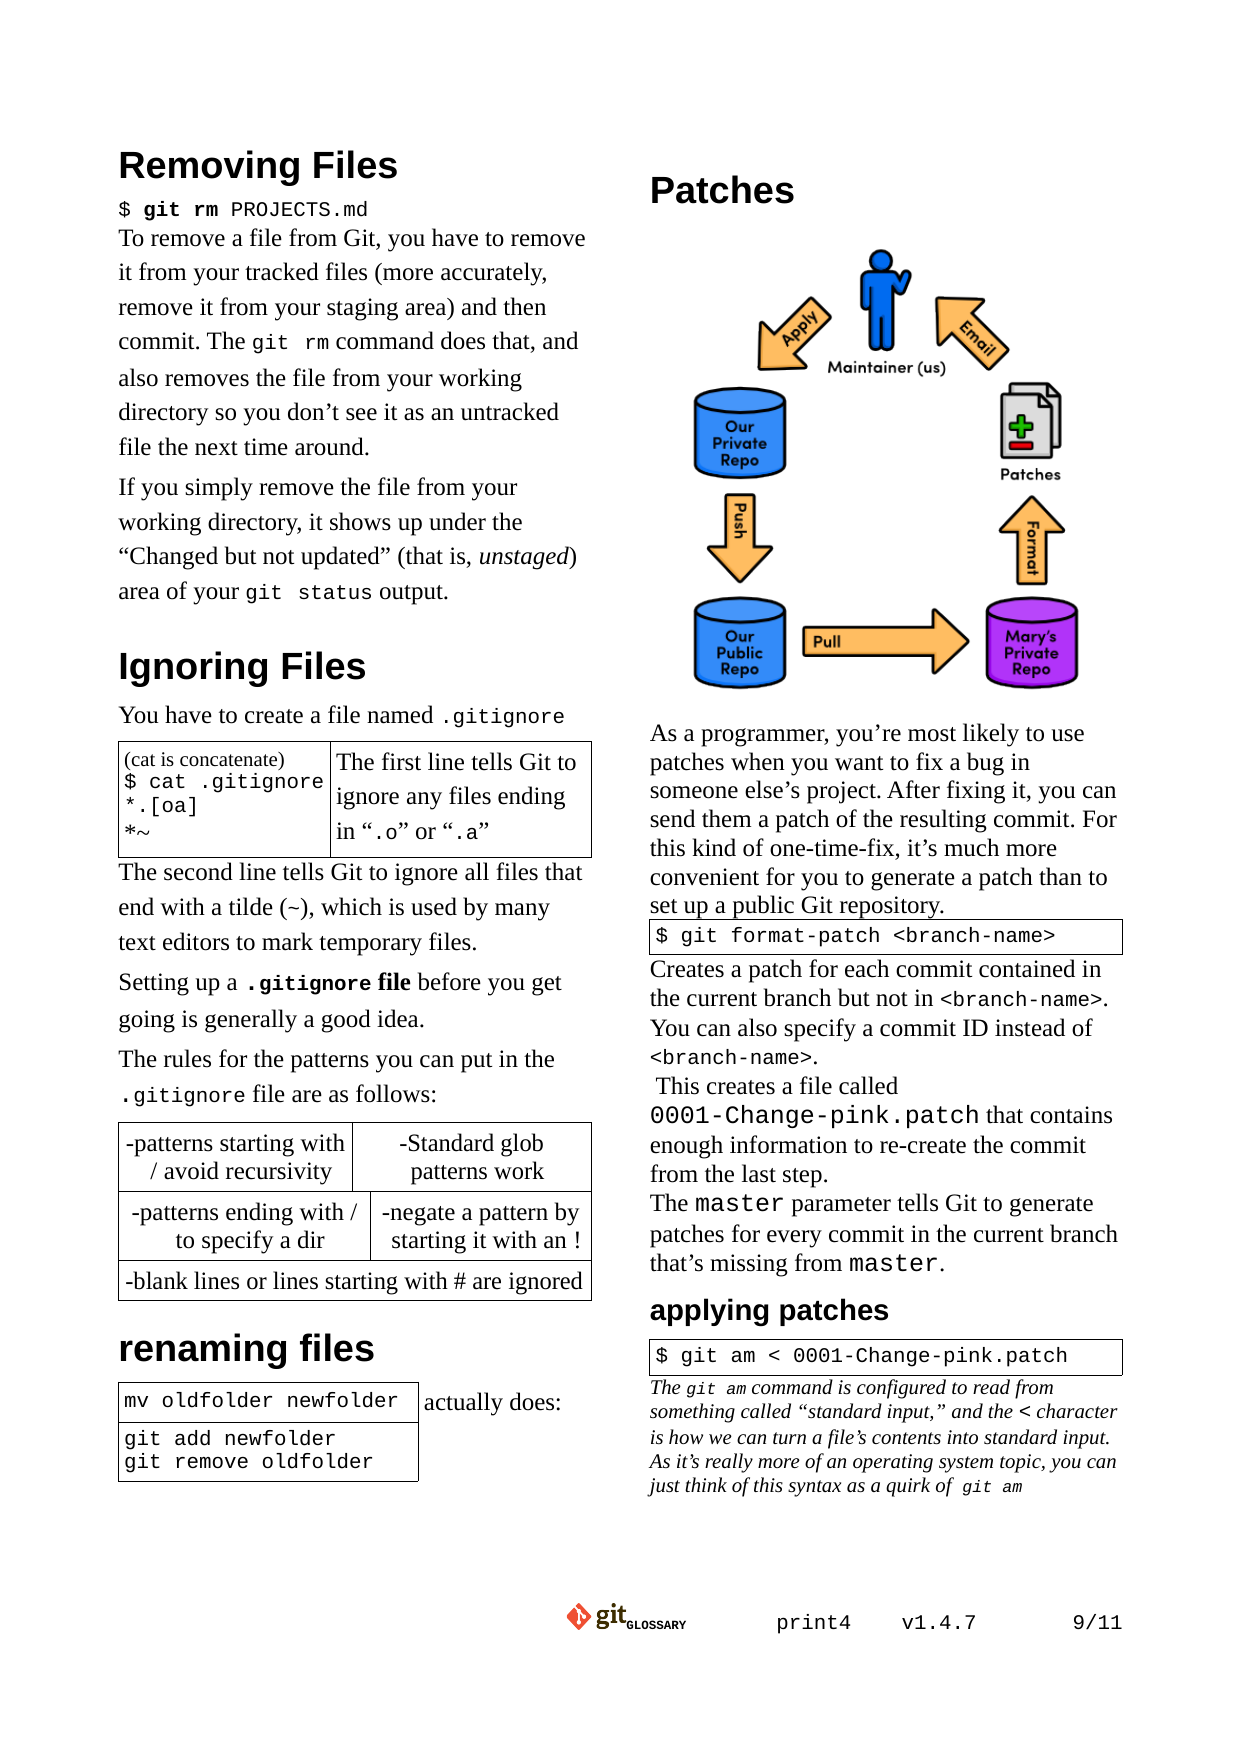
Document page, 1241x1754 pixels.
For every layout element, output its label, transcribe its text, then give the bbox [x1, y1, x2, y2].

text The rules for the patterns you can put in the .gitignore file are as follows: [118, 1044, 591, 1110]
table_cell git add newfolder git remove oldfolder [119, 1423, 418, 1481]
text The master parameter tells Git to generate patches for every commit in the current branch that’s missing from master. [649, 1188, 1122, 1278]
picture [649, 224, 1123, 718]
text The second line tells Git to ignore all files that end with a tilde (~), which is used by many text editors to mark temporary files. [118, 858, 591, 956]
table_header $ git am < 0001-Change-pink.patch [650, 1340, 1122, 1374]
table_cell [419, 1422, 591, 1481]
text Creates a patch for each commit contained in the current branch but not in <branch-name>. You can also specify a commit ID instead of <branch-name>. [649, 955, 1122, 1071]
table_header $ git format-patch <branch-name> [650, 920, 1122, 954]
picture [566, 1603, 627, 1630]
text You have to create a file named .gitignore [118, 700, 591, 729]
table_header (cat is concatenate) $ cat .gitignore *.[oa] *~ [119, 742, 330, 857]
text This creates a file called [649, 1071, 1122, 1100]
subtitle renaming files [118, 1325, 591, 1369]
text If you simply remove the file from your working directory, it shows up under the “Changed but not updated” (that is, unstaged) area of your git status output. [118, 472, 591, 607]
table_header -patterns starting with / avoid recursivity [119, 1123, 352, 1191]
table_header mv oldfolder newfolder [119, 1383, 418, 1422]
table_cell -blank lines or lines starting with # are ignored [119, 1261, 591, 1300]
subtitle Ignoring Files [118, 644, 591, 687]
text The git am command is configured to read from something called “standard input,” and the < character is how we can turn a file’s contents into standard input. As it’s really more of an operating system topic, you can just think of this syntax as a quirk of git am [649, 1376, 1122, 1497]
subtitle Removing Files [118, 143, 591, 187]
text 0001-Change-pink.patch that contains enough information to re-create the commit from the last step. [649, 1100, 1122, 1188]
text $ git rm PROJECTS.md [118, 199, 591, 223]
table_cell -negate a pattern by starting it with an ! [371, 1192, 591, 1260]
subtitle applying patches [649, 1293, 1122, 1327]
text To remove a file from Git, you have to remove it from your tracked files (more accurately, remove it from your staging area) and then commit. The git rm command does that, and also removes the file from your working directory so you don’t see it as an untracked file the next time around. [118, 223, 591, 461]
subtitle Patches [649, 168, 1122, 212]
table_header actually does: [419, 1382, 591, 1422]
table_header The first line tells Git to ignore any files ending in “.o” or “.a” [331, 742, 591, 857]
table_cell -patterns ending with / to specify a dir [119, 1192, 370, 1260]
text Setting up a .gitignore file before you get going is generally a good idea. [118, 967, 591, 1033]
text As a programmer, you’re most likely to use patches when you want to fix a bug in someone else’s project. After fixing it, you can send them a patch of the resulting commit. For this kind of one-time-fix, it’s much more convenient for you to generate a patch than to set up a public Git repository. [649, 718, 1122, 919]
table_header -Standard glob patterns work [353, 1123, 591, 1191]
